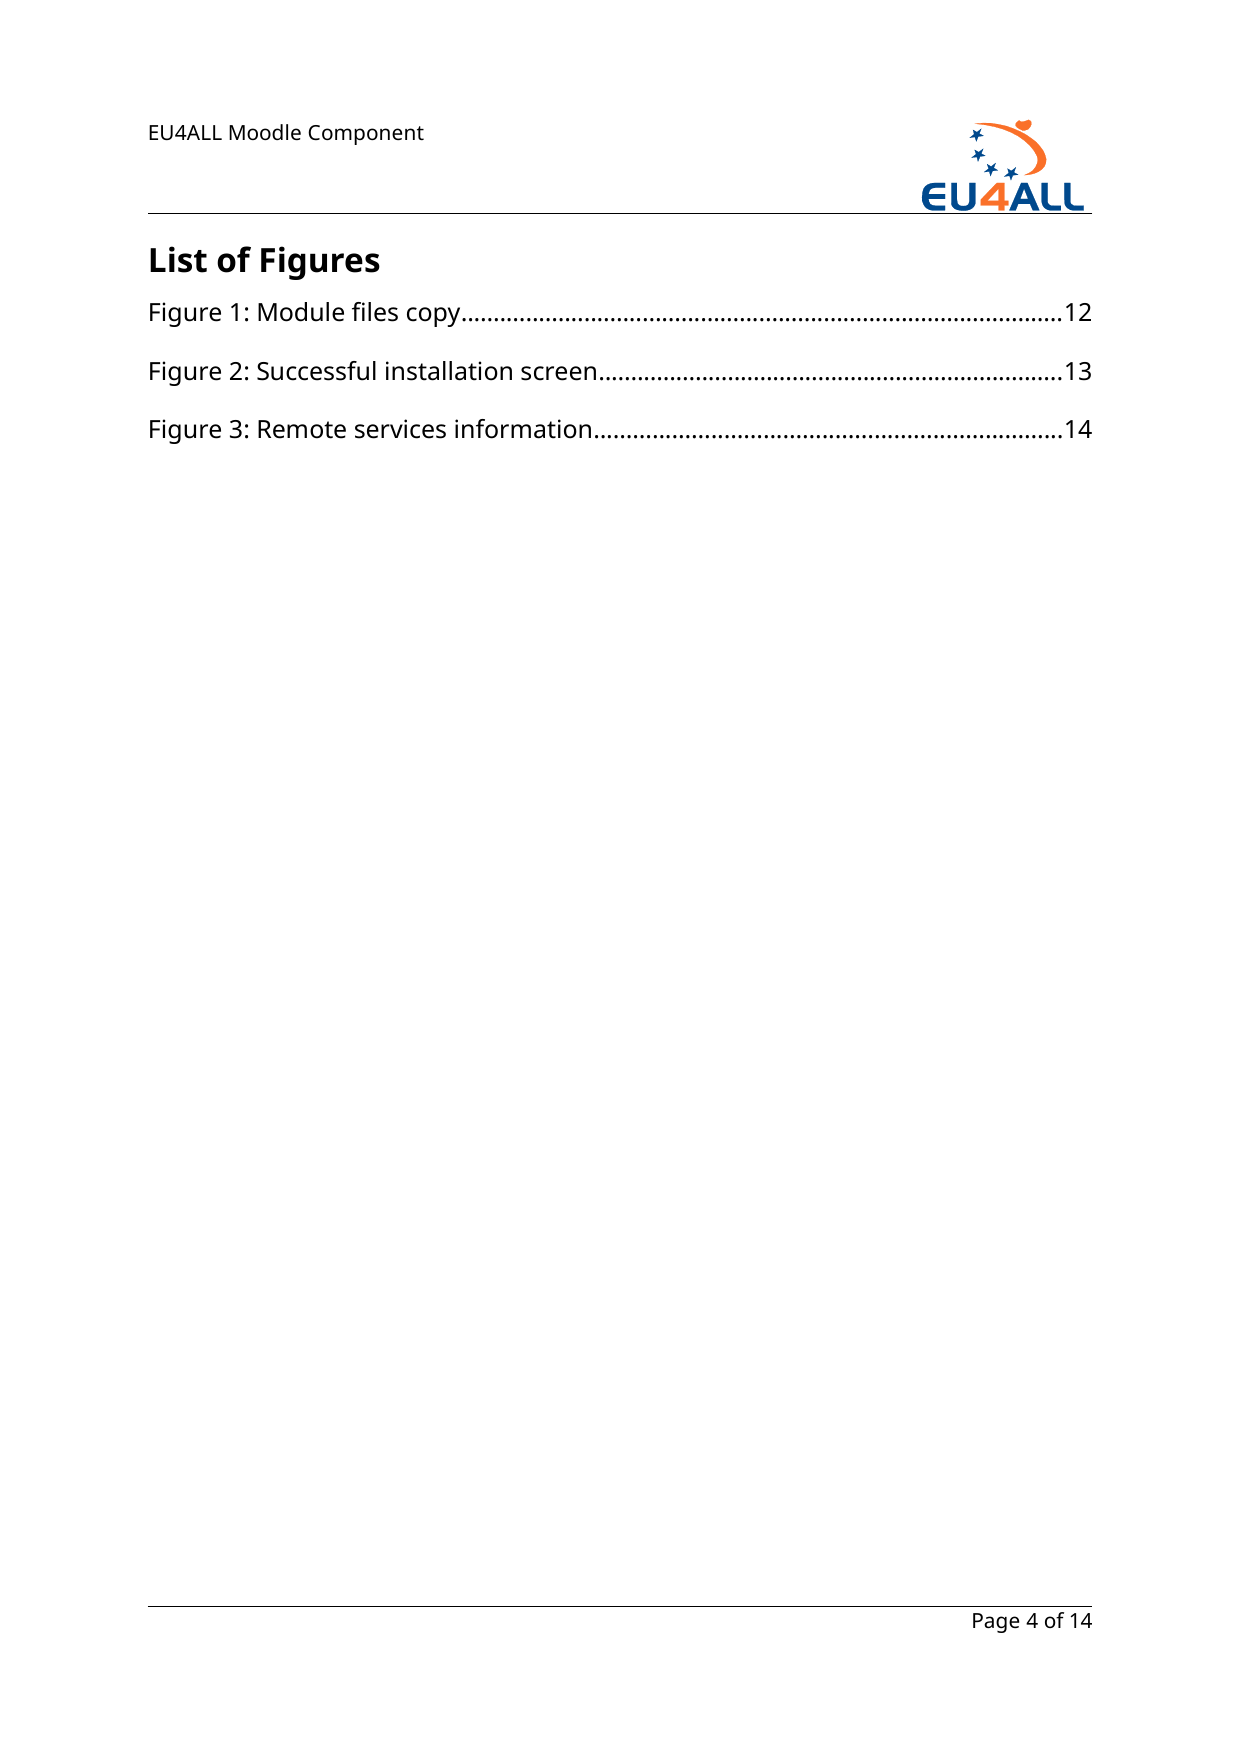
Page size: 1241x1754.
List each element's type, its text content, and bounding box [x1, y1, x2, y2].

subtitle List of Figures [148, 236, 1092, 282]
text Figure 1: Module files copy 12 [148, 295, 1092, 329]
text Figure 3: Remote services information 14 [148, 412, 1092, 446]
text Figure 2: Successful installation screen 13 [148, 353, 1092, 387]
